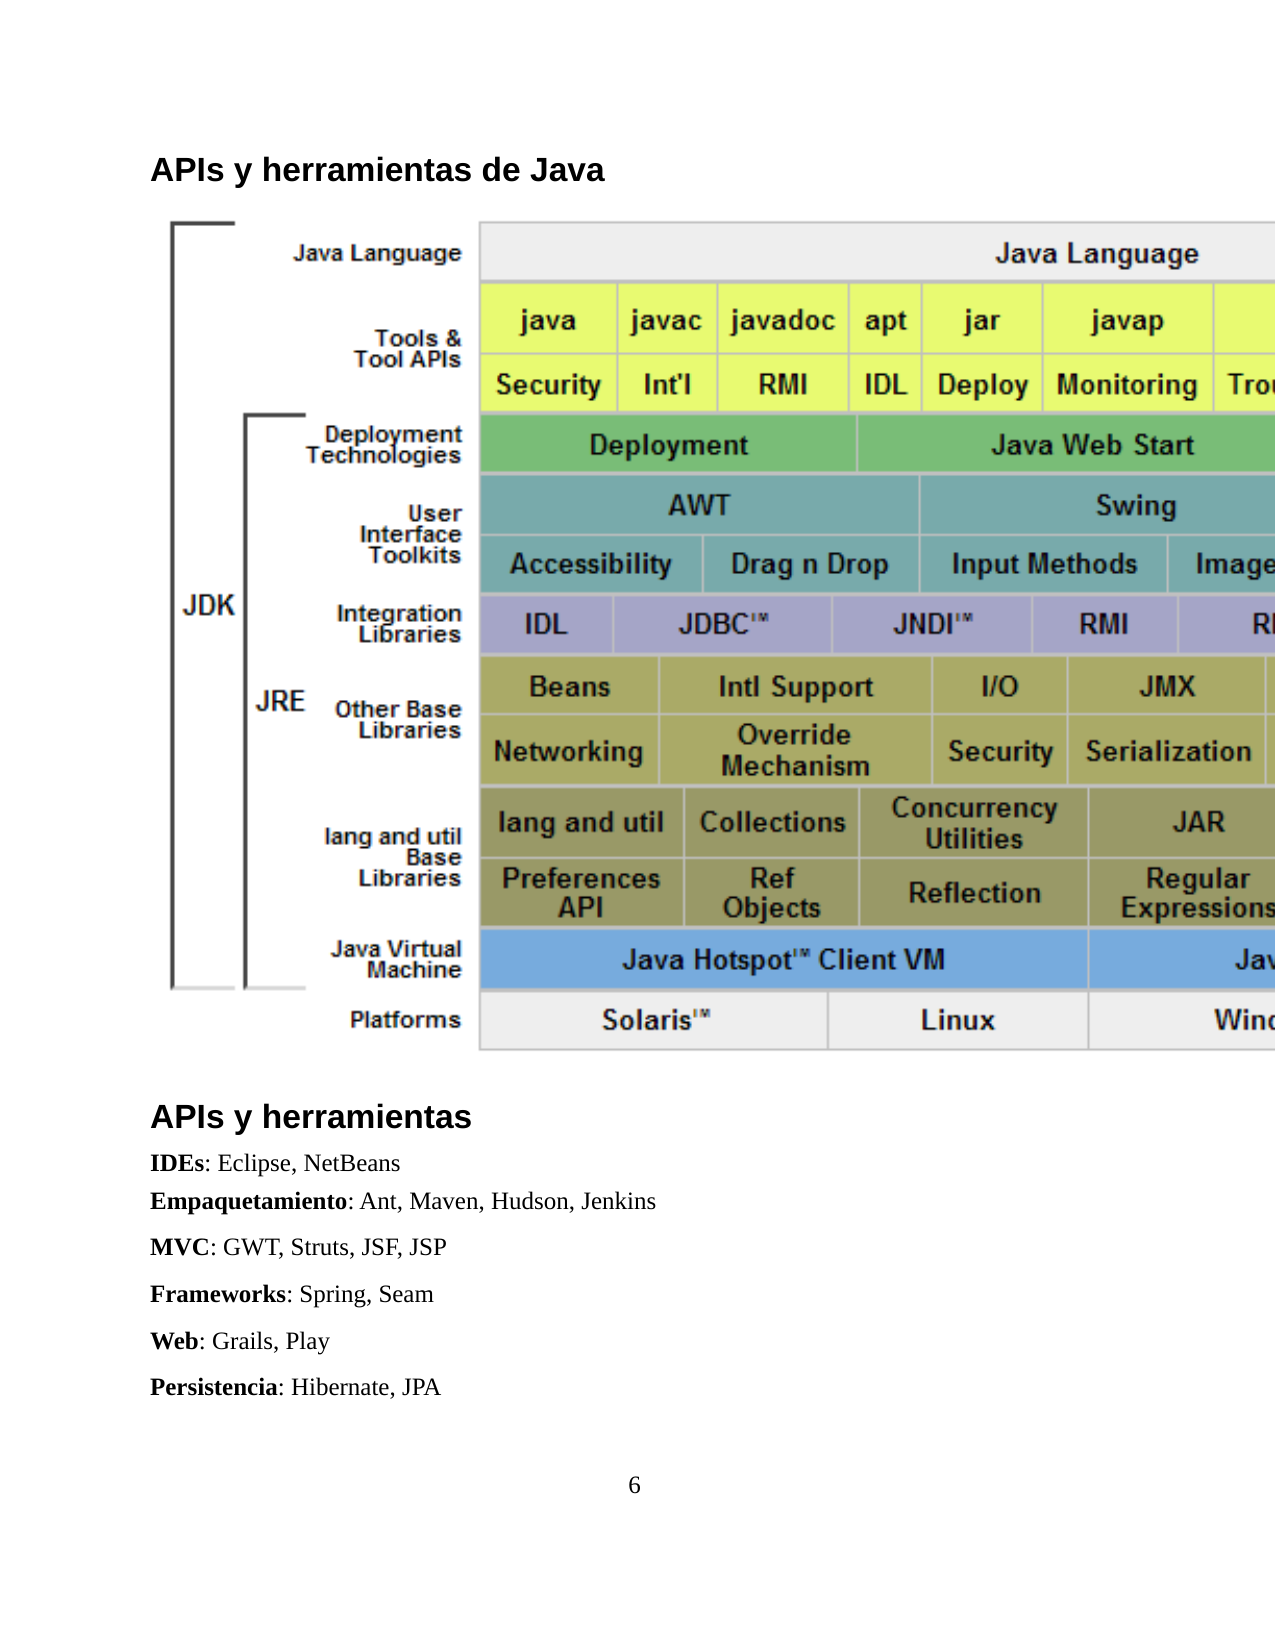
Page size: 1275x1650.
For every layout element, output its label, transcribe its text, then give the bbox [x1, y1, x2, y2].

text Empaquetamiento: Ant, Maven, Hudson, Jenkins [150, 1186, 1125, 1214]
text IDEs: Eclipse, NetBeans [150, 1148, 1125, 1177]
text Web: Grails, Play [150, 1326, 1125, 1354]
subtitle APIs y herramientas [150, 1097, 1125, 1136]
text MVC: GWT, Struts, JSF, JSP [150, 1232, 1125, 1261]
picture [150, 201, 1275, 1072]
subtitle APIs y herramientas de Java [150, 150, 1125, 189]
text Frameworks: Spring, Seam [150, 1279, 1125, 1308]
text Persistencia: Hibernate, JPA [150, 1372, 1125, 1401]
